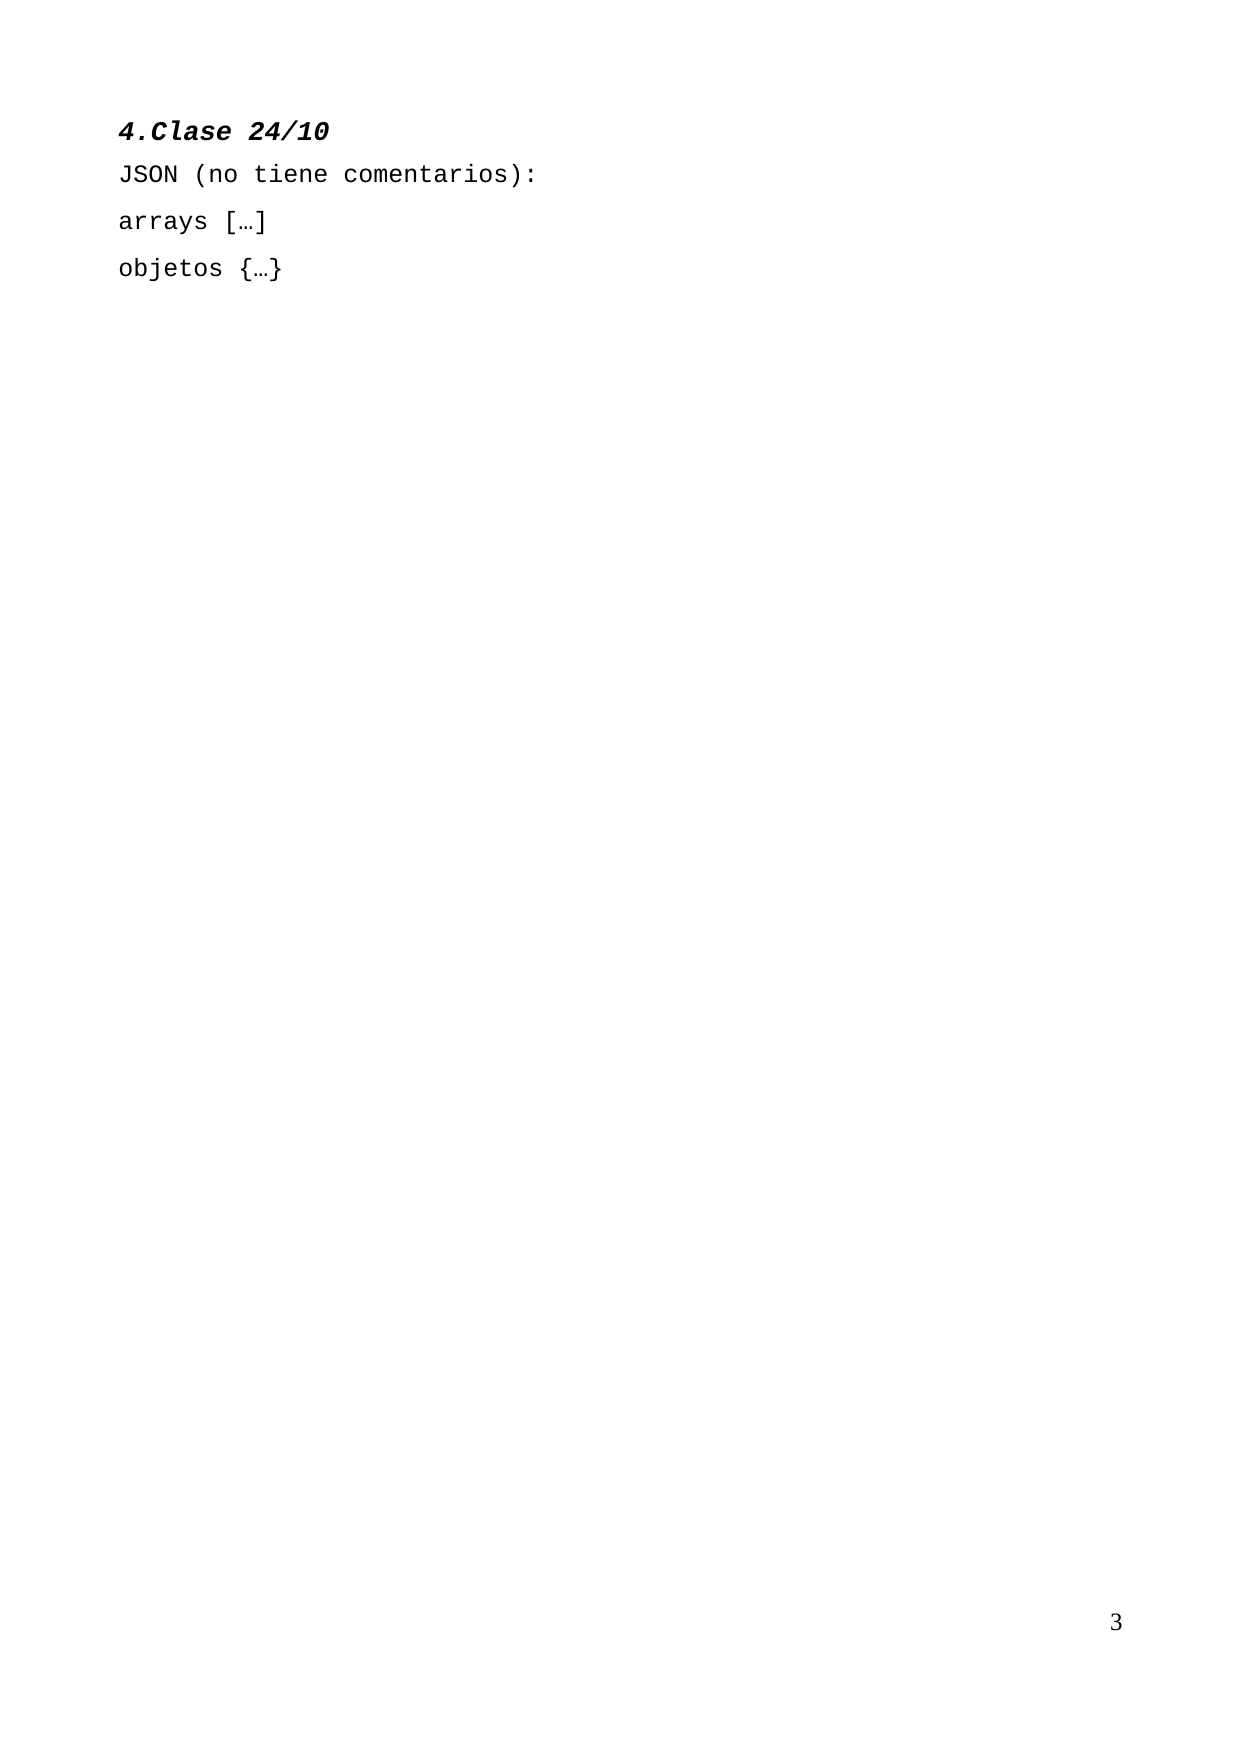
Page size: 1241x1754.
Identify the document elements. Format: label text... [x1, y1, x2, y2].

subtitle 4.Clase 24/10 [118, 118, 1122, 149]
text JSON (no tiene comentarios): [118, 161, 1122, 190]
text objetos {…} [118, 256, 1122, 284]
text arrays […] [118, 208, 1122, 237]
